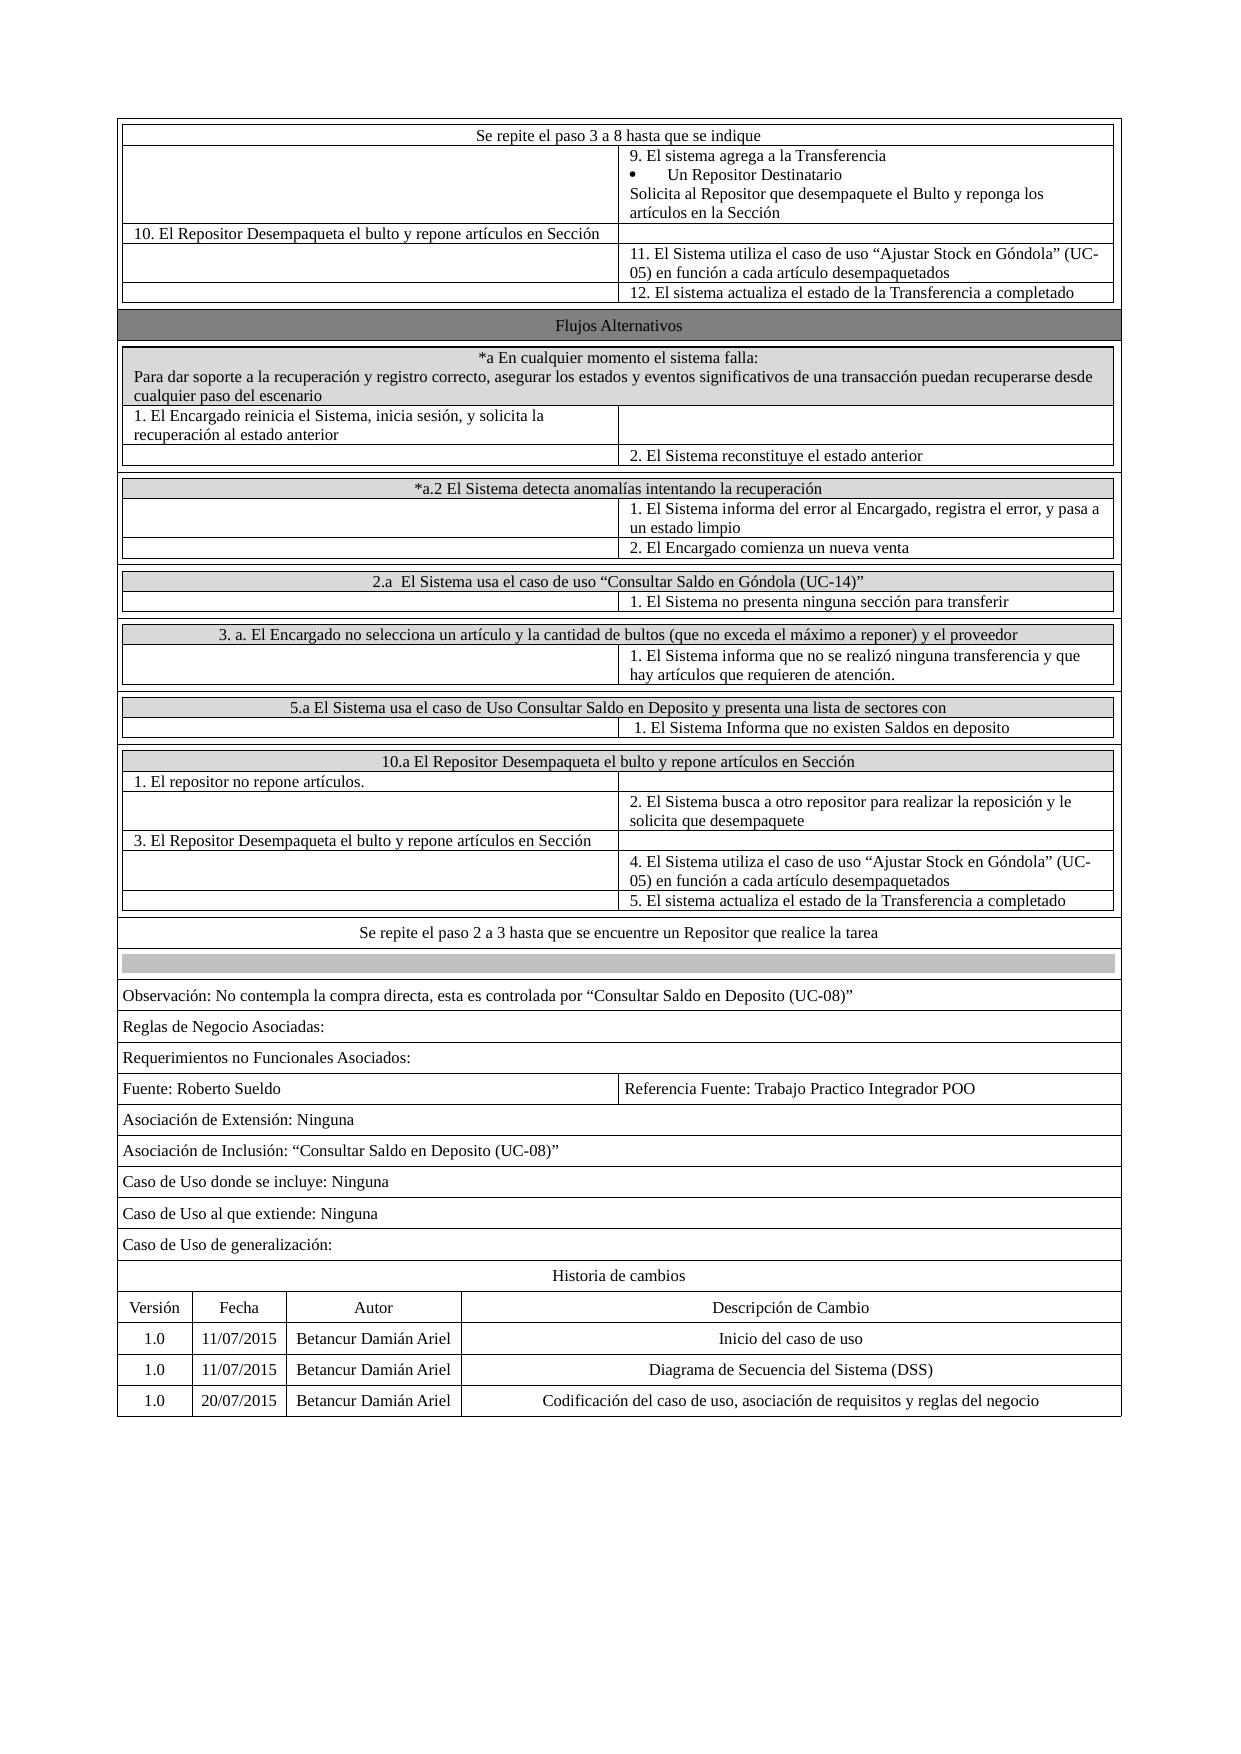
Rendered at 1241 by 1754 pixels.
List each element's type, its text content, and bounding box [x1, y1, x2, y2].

table_cell [118, 341, 1121, 471]
table_cell 1.0 [118, 1323, 192, 1353]
table_cell Referencia Fuente: Trabajo Practico Integrador POO [619, 1074, 1121, 1104]
table_cell 12. El sistema actualiza el estado de la Transferencia a completado [619, 283, 1113, 302]
table_header 5.a El Sistema usa el caso de Uso Consultar Saldo en Deposito y presenta una lista de sectores con [123, 698, 1113, 717]
table_header *a.2 El Sistema detecta anomalías intentando la recuperación [123, 479, 1113, 498]
table_header 2.a El Sistema usa el caso de uso “Consultar Saldo en Góndola (UC-14)” [123, 572, 1113, 591]
table_header 10.a El Repositor Desempaqueta el bulto y repone artículos en Sección [123, 751, 1113, 771]
table_cell 1.0 [118, 1386, 192, 1416]
table_header *a En cualquier momento el sistema falla: Para dar soporte a la recuperación y registro correcto, asegurar los estados y eventos significativos de una transacción puedan recuperarse desde cualquier paso del escenario [123, 348, 1113, 405]
table_cell 1. El Sistema Informa que no existen Saldos en deposito [619, 718, 1113, 737]
table_cell Flujos Alternativos [118, 310, 1121, 340]
table_cell 10. El Repositor Desempaqueta el bulto y repone artículos en Sección [123, 224, 618, 243]
table_cell 20/07/2015 [193, 1386, 286, 1416]
table_cell 1. El Sistema informa del error al Encargado, registra el error, y pasa a un estado limpio [619, 499, 1113, 537]
table_header Versión [118, 1292, 192, 1322]
table_cell [118, 119, 1121, 309]
table_cell Historia de cambios [118, 1261, 1121, 1291]
table_cell Fuente: Roberto Sueldo [118, 1074, 618, 1104]
table_header Autor [287, 1292, 461, 1322]
table_cell [123, 891, 618, 910]
table_header Descripción de Cambio [462, 1292, 1121, 1322]
table_cell 11/07/2015 [193, 1323, 286, 1353]
table_cell [123, 146, 618, 222]
table_cell [123, 851, 618, 890]
table_cell Diagrama de Secuencia del Sistema (DSS) [462, 1355, 1121, 1384]
table_cell Inicio del caso de uso [462, 1323, 1121, 1353]
table_cell [123, 499, 618, 537]
table_cell 2. El Sistema busca a otro repositor para realizar la reposición y le solicita que desempaquete [619, 792, 1113, 830]
table_cell [123, 718, 618, 737]
table_cell [118, 949, 1121, 979]
table_cell [123, 445, 618, 464]
table_cell Asociación de Inclusión: “Consultar Saldo en Deposito (UC-08)” [118, 1136, 1121, 1166]
table_cell 1. El Encargado reinicia el Sistema, inicia sesión, y solicita la recuperación al estado anterior [123, 406, 618, 444]
table_cell [123, 283, 618, 302]
table_cell Requerimientos no Funcionales Asociados: [118, 1043, 1121, 1073]
table_cell 11. El Sistema utiliza el caso de uso “Ajustar Stock en Góndola” (UC-05) en función a cada artículo desempaquetados [619, 244, 1113, 282]
table_cell Codificación del caso de uso, asociación de requisitos y reglas del negocio [462, 1386, 1121, 1416]
table_cell 2. El Encargado comienza un nueva venta [619, 538, 1113, 557]
table_cell Caso de Uso al que extiende: Ninguna [118, 1198, 1121, 1228]
table_cell 1. El repositor no repone artículos. [123, 772, 618, 791]
table_cell [619, 406, 1113, 444]
table_cell [123, 792, 618, 830]
table_cell 4. El Sistema utiliza el caso de uso “Ajustar Stock en Góndola” (UC-05) en función a cada artículo desempaquetados [619, 851, 1113, 890]
table_cell Betancur Damián Ariel [287, 1355, 461, 1384]
table_cell Reglas de Negocio Asociadas: [118, 1011, 1121, 1041]
table_cell 9. El sistema agrega a la Transferencia Un Repositor Destinatario Solicita al Repositor que desempaquete el Bulto y reponga los artículos en la Sección [619, 146, 1113, 222]
table_cell 1. El Sistema informa que no se realizó ninguna transferencia y que hay artículos que requieren de atención. [619, 645, 1113, 684]
table_cell Caso de Uso de generalización: [118, 1229, 1121, 1259]
table_cell Asociación de Extensión: Ninguna [118, 1105, 1121, 1135]
table_cell Observación: No contempla la compra directa, esta es controlada por “Consultar Saldo en Deposito (UC-08)” [118, 980, 1121, 1010]
table_cell [123, 538, 618, 557]
table_cell Se repite el paso 3 a 8 hasta que se indique [123, 125, 1113, 144]
table_cell 11/07/2015 [193, 1355, 286, 1384]
table_cell [123, 244, 618, 282]
table_cell [619, 831, 1113, 850]
table_cell [123, 645, 618, 684]
table_cell [619, 772, 1113, 791]
table_cell [619, 224, 1113, 243]
table_cell Betancur Damián Ariel [287, 1323, 461, 1353]
table_cell 1. El Sistema no presenta ninguna sección para transferir [619, 592, 1113, 611]
table_cell Se repite el paso 2 a 3 hasta que se encuentre un Repositor que realice la tarea [118, 918, 1121, 948]
table_cell [118, 692, 1121, 744]
table_header Fecha [193, 1292, 286, 1322]
table_cell Betancur Damián Ariel [287, 1386, 461, 1416]
table_cell [118, 565, 1121, 618]
table_cell [118, 745, 1121, 917]
table_cell 3. El Repositor Desempaqueta el bulto y repone artículos en Sección [123, 831, 618, 850]
table_cell 2. El Sistema reconstituye el estado anterior [619, 445, 1113, 464]
table_header 3. a. El Encargado no selecciona un artículo y la cantidad de bultos (que no exceda el máximo a reponer) y el proveedor [123, 625, 1113, 644]
table_cell Caso de Uso donde se incluye: Ninguna [118, 1167, 1121, 1197]
table_cell 1.0 [118, 1355, 192, 1384]
table_cell [118, 619, 1121, 691]
table_cell [123, 592, 618, 611]
table_cell 5. El sistema actualiza el estado de la Transferencia a completado [619, 891, 1113, 910]
table_cell [118, 473, 1121, 564]
